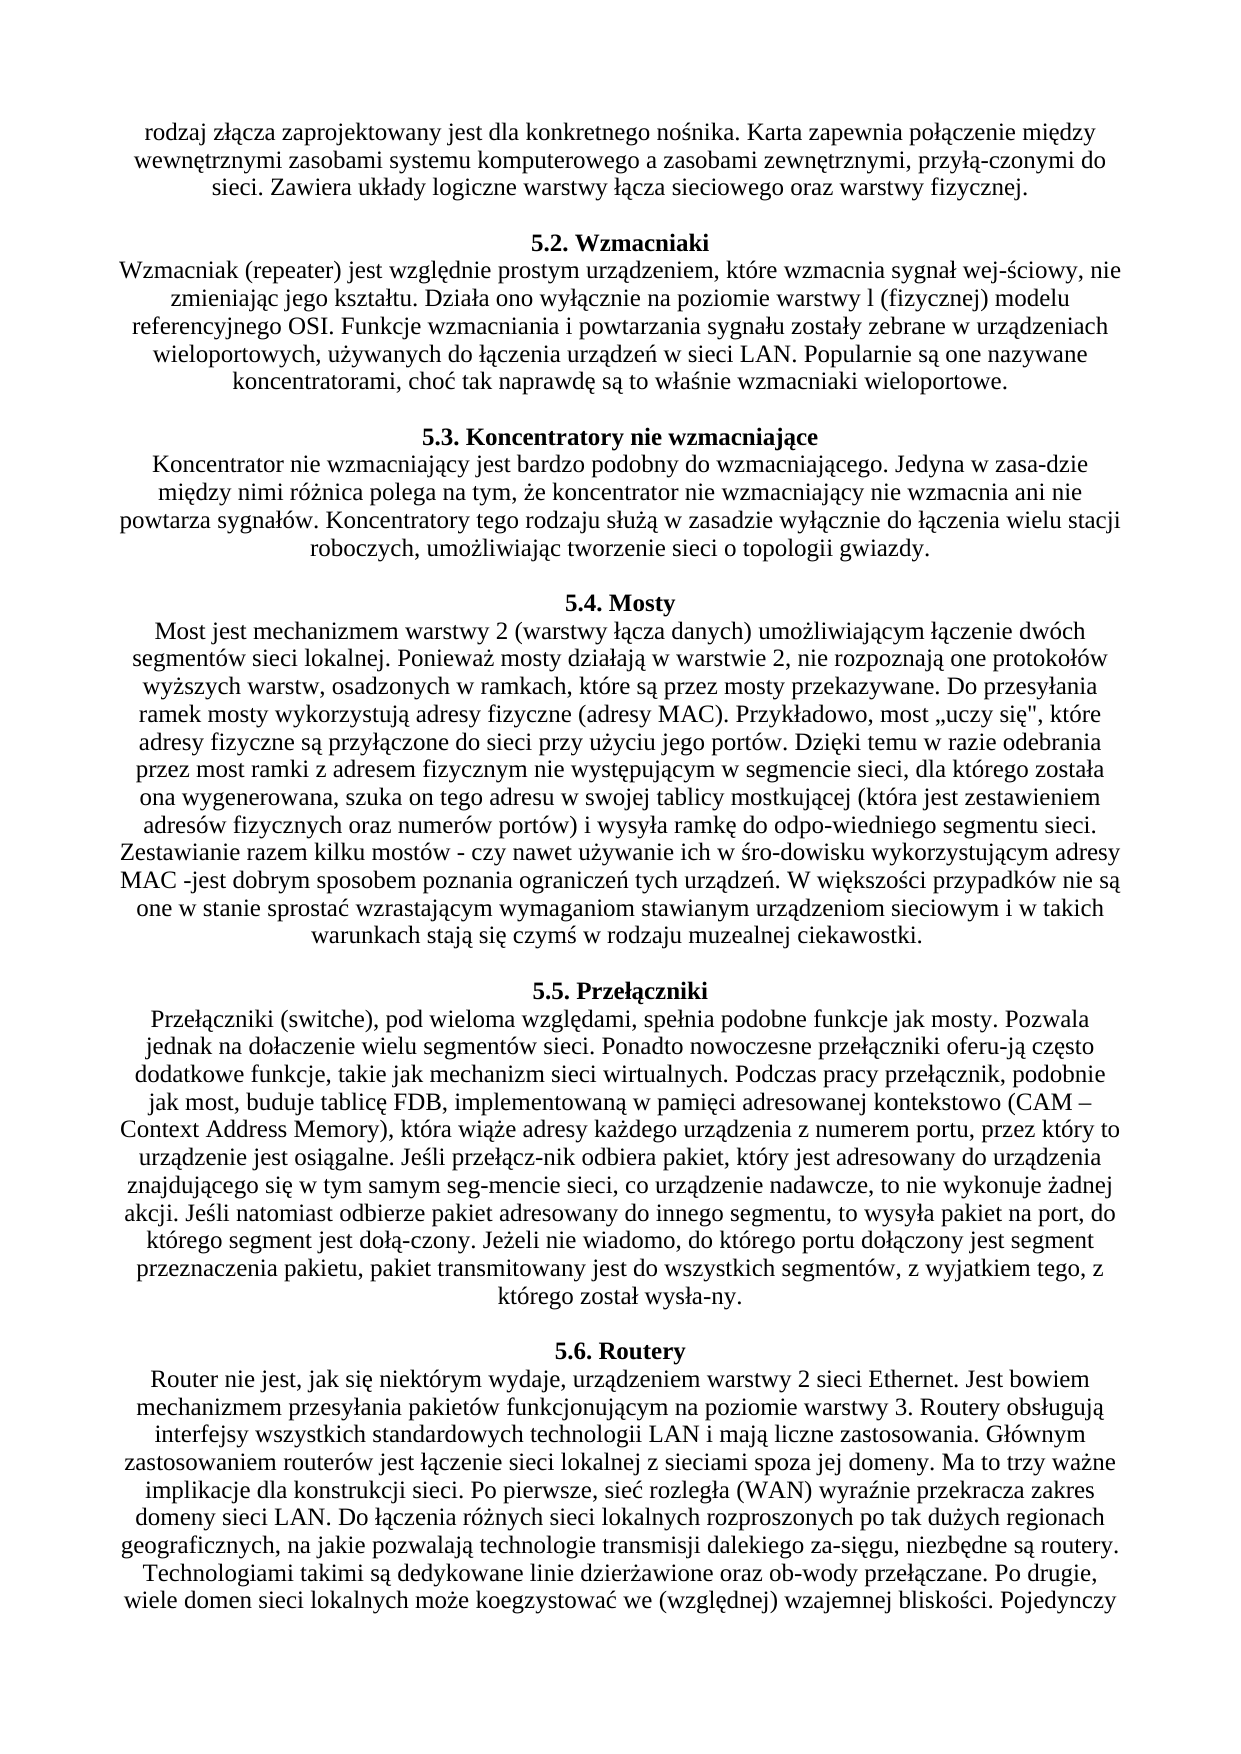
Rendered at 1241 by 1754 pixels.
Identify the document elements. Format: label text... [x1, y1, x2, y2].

text rodzaj złącza zaprojektowany jest dla konkretnego nośnika. Karta zapewnia połączenie między wewnętrznymi zasobami systemu komputerowego a zasobami zewnętrznymi, przyłą-czonymi do sieci. Zawiera układy logiczne warstwy łącza sieciowego oraz warstwy fizycznej. 5.2. Wzmacniaki Wzmacniak (repeater) jest względnie prostym urządzeniem, które wzmacnia sygnał wej-ściowy, nie zmieniając jego kształtu. Działa ono wyłącznie na poziomie warstwy l (fizycznej) modelu referencyjnego OSI. Funkcje wzmacniania i powtarzania sygnału zostały zebrane w urządzeniach wieloportowych, używanych do łączenia urządzeń w sieci LAN. Popularnie są one nazywane koncentratorami, choć tak naprawdę są to właśnie wzmacniaki wieloportowe. 5.3. Koncentratory nie wzmacniające Koncentrator nie wzmacniający jest bardzo podobny do wzmacniającego. Jedyna w zasa-dzie między nimi różnica polega na tym, że koncentrator nie wzmacniający nie wzmacnia ani nie powtarza sygnałów. Koncentratory tego rodzaju służą w zasadzie wyłącznie do łączenia wielu stacji roboczych, umożliwiając tworzenie sieci o topologii gwiazdy. 5.4. Mosty Most jest mechanizmem warstwy 2 (warstwy łącza danych) umożliwiającym łączenie dwóch segmentów sieci lokalnej. Ponieważ mosty działają w warstwie 2, nie rozpoznają one protokołów wyższych warstw, osadzonych w ramkach, które są przez mosty przekazywane. Do przesyłania ramek mosty wykorzystują adresy fizyczne (adresy MAC). Przykładowo, most „uczy się", które adresy fizyczne są przyłączone do sieci przy użyciu jego portów. Dzięki temu w razie odebrania przez most ramki z adresem fizycznym nie występującym w segmencie sieci, dla którego została ona wygenerowana, szuka on tego adresu w swojej tablicy mostkującej (która jest zestawieniem adresów fizycznych oraz numerów portów) i wysyła ramkę do odpo-wiedniego segmentu sieci. Zestawianie razem kilku mostów - czy nawet używanie ich w śro-dowisku wykorzystującym adresy MAC -jest dobrym sposobem poznania ograniczeń tych urządzeń. W większości przypadków nie są one w stanie sprostać wzrastającym wymaganiom stawianym urządzeniom sieciowym i w takich warunkach stają się czymś w rodzaju muzealnej ciekawostki. 5.5. Przełączniki Przełączniki (switche), pod wieloma względami, spełnia podobne funkcje jak mosty. Pozwala jednak na dołaczenie wielu segmentów sieci. Ponadto nowoczesne przełączniki oferu-ją często dodatkowe funkcje, takie jak mechanizm sieci wirtualnych. Podczas pracy przełącznik, podobnie jak most, buduje tablicę FDB, implementowaną w pamięci adresowanej kontekstowo (CAM – Context Address Memory), która wiąże adresy każdego urządzenia z numerem portu, przez który to urządzenie jest osiągalne. Jeśli przełącz-nik odbiera pakiet, który jest adresowany do urządzenia znajdującego się w tym samym seg-mencie sieci, co urządzenie nadawcze, to nie wykonuje żadnej akcji. Jeśli natomiast odbierze pakiet adresowany do innego segmentu, to wysyła pakiet na port, do którego segment jest dołą-czony. Jeżeli nie wiadomo, do którego portu dołączony jest segment przeznaczenia pakietu, pakiet transmitowany jest do wszystkich segmentów, z wyjatkiem tego, z którego został wysła-ny. 5.6. Routery Router nie jest, jak się niektórym wydaje, urządzeniem warstwy 2 sieci Ethernet. Jest bowiem mechanizmem przesyłania pakietów funkcjonującym na poziomie warstwy 3. Routery obsługują interfejsy wszystkich standardowych technologii LAN i mają liczne zastosowania. Głównym zastosowaniem routerów jest łączenie sieci lokalnej z sieciami spoza jej domeny. Ma to trzy ważne implikacje dla konstrukcji sieci. Po pierwsze, sieć rozległa (WAN) wyraźnie przekracza zakres domeny sieci LAN. Do łączenia różnych sieci lokalnych rozproszonych po tak dużych regionach geograficznych, na jakie pozwalają technologie transmisji dalekiego za-sięgu, niezbędne są routery. Technologiami takimi są dedykowane linie dzierżawione oraz ob-wody przełączane. Po drugie, wiele domen sieci lokalnych może koegzystować we (względnej) wzajemnej bliskości. Pojedynczy [118, 118, 1122, 1614]
